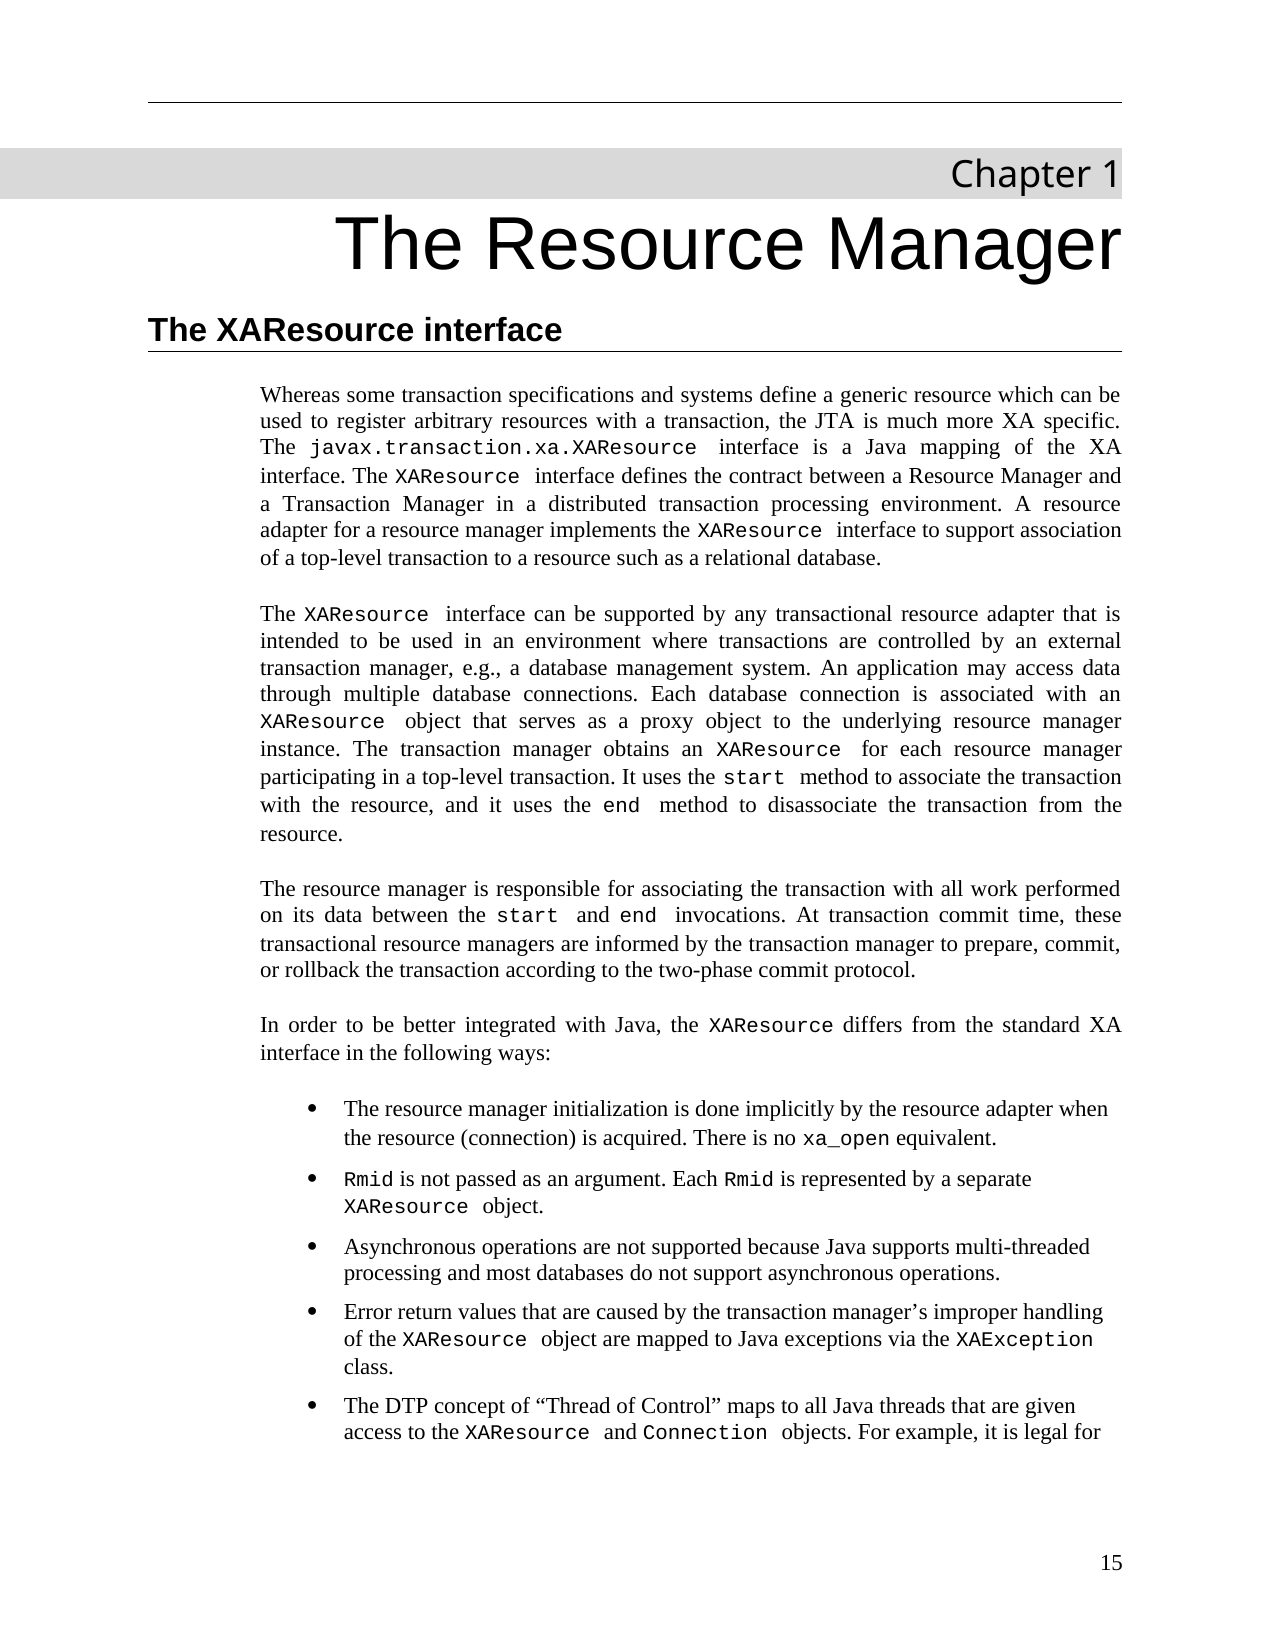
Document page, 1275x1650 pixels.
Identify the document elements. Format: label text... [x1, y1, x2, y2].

list The resource manager initialization is done implicitly by the resource adapter when the resource (connection) is acquired. There is no xa_open equivalent. [308, 1095, 1122, 1152]
text The resource manager is responsible for associating the transaction with all work performed on its data between the start and end invocations. At transaction commit time, these transactional resource managers are informed by the transaction manager to prepare, commit, or rollback the transaction according to the two-phase commit protocol. [260, 875, 1122, 982]
list The DTP concept of “Thread of Control” maps to all Java threads that are given access to the XAResource and Connection objects. For example, it is legal for [308, 1392, 1122, 1446]
list Asynchronous operations are not supported because Java supports multi-threaded processing and most databases do not support asynchronous operations. [308, 1233, 1122, 1286]
title The Resource Manager [263, 199, 1122, 285]
text The XAResource interface can be supported by any transactional resource adapter that is intended to be used in an environment where transactions are controlled by an external transaction manager, e.g., a database management system. An application may access data through multiple database connections. Each database connection is associated with an XAResource object that serves as a proxy object to the underlying resource manager instance. The transaction manager obtains an XAResource for each resource manager participating in a top-level transaction. It uses the start method to associate the transaction with the resource, and it uses the end method to disassociate the transaction from the resource. [260, 600, 1122, 846]
text In order to be better integrated with Java, the XAResource differs from the standard XA interface in the following ways: [260, 1012, 1122, 1066]
list Rmid is not passed as an argument. Each Rmid is represented by a separate XAResource object. [308, 1165, 1122, 1221]
subtitle The XAResource interface [148, 310, 1122, 351]
list Error return values that are caused by the transaction manager’s improper handling of the XAResource object are mapped to Java exceptions via the XAException class. [308, 1298, 1122, 1379]
text Whereas some transaction specifications and systems define a generic resource which can be used to register arbitrary resources with a transaction, the JTA is much more XA specific. The javax.transaction.xa.XAResource interface is a Java mapping of the XA interface. The XAResource interface defines the contract between a Resource Manager and a Transaction Manager in a distributed transaction processing environment. A resource adapter for a resource manager implements the XAResource interface to support association of a top-level transaction to a resource such as a relational database. [260, 381, 1122, 571]
